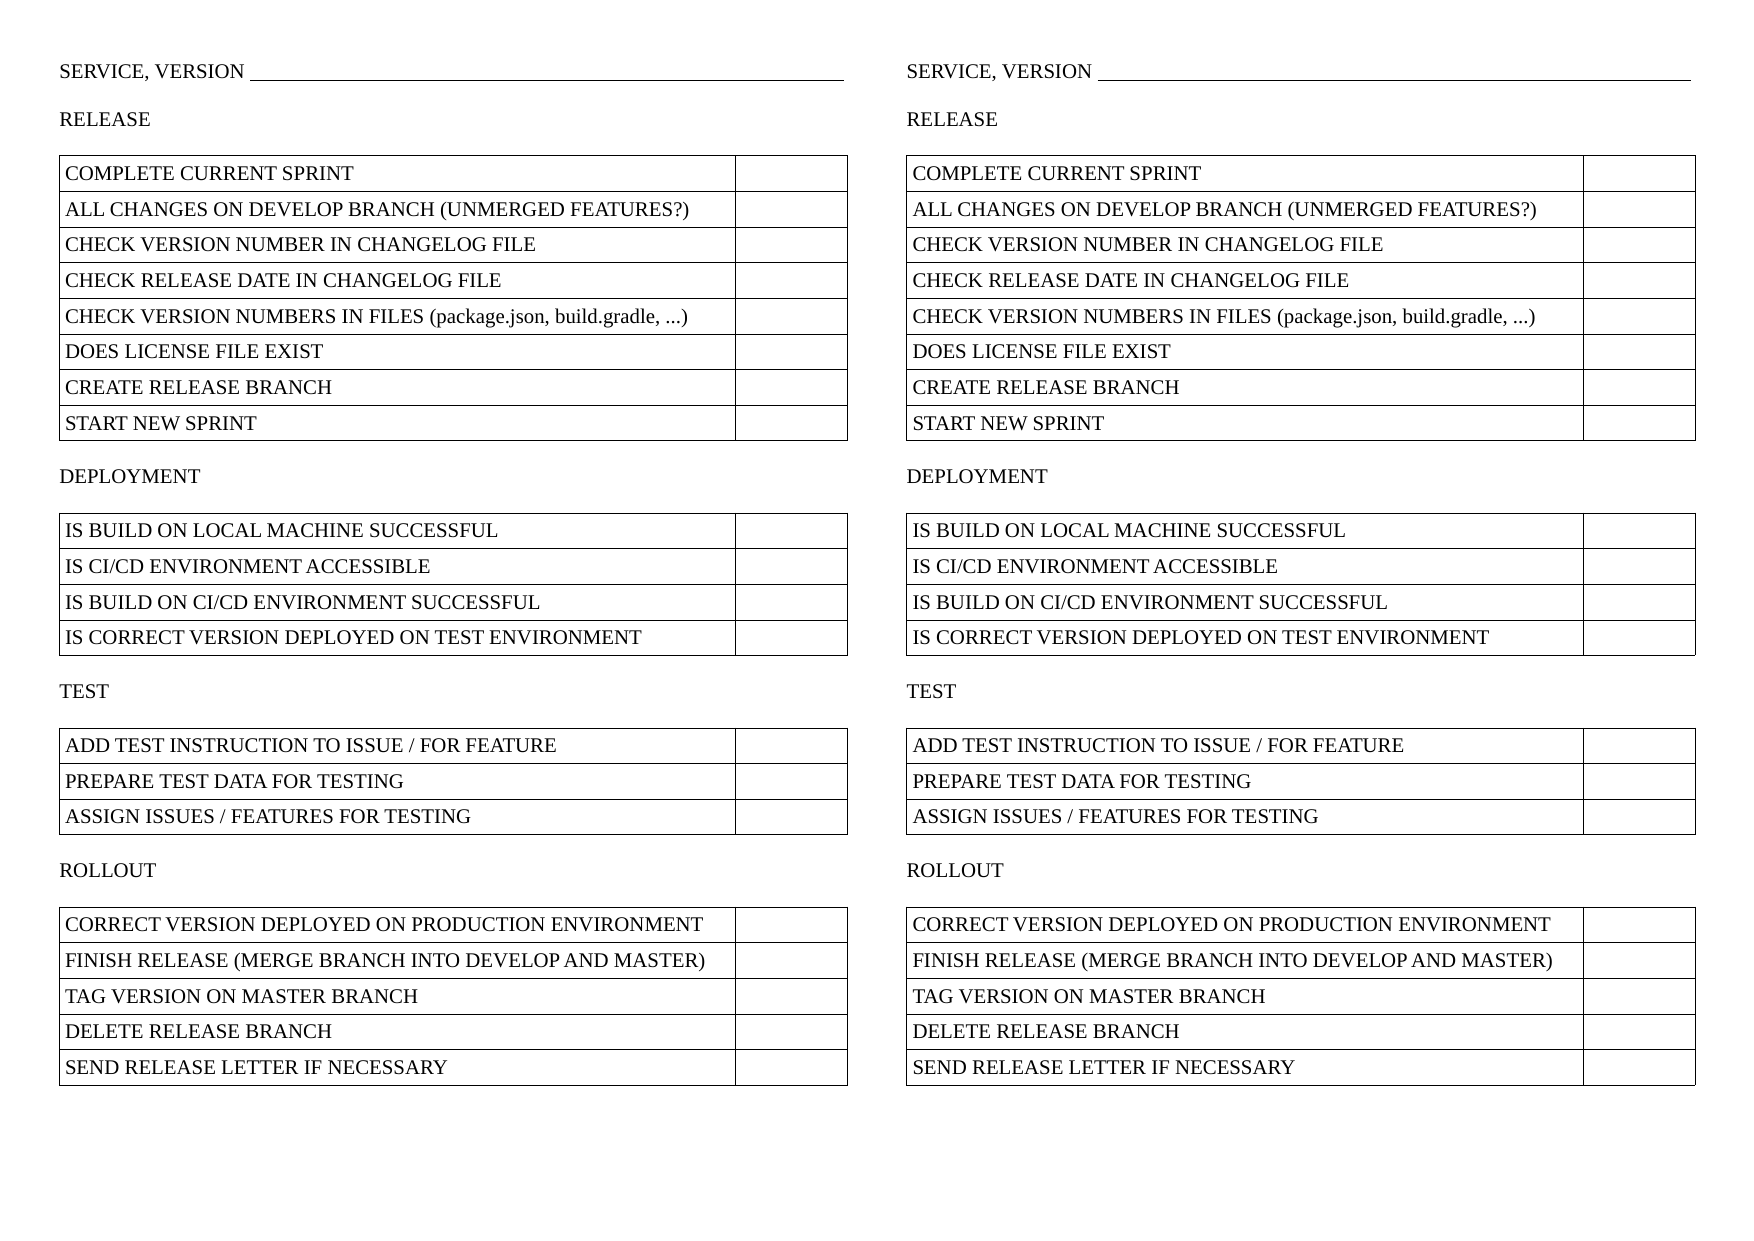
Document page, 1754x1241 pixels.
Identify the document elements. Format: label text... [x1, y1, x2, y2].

table_header [736, 514, 847, 548]
table_cell [736, 406, 847, 440]
table_cell [1584, 943, 1695, 978]
table_cell [1584, 299, 1695, 333]
table_cell CHECK RELEASE DATE IN CHANGELOG FILE [60, 263, 735, 298]
table_header CORRECT VERSION DEPLOYED ON PRODUCTION ENVIRONMENT [907, 908, 1583, 942]
table_cell CHECK VERSION NUMBER IN CHANGELOG FILE [60, 228, 735, 262]
table_cell CHECK RELEASE DATE IN CHANGELOG FILE [907, 263, 1583, 298]
table_cell CHECK VERSION NUMBER IN CHANGELOG FILE [907, 228, 1583, 262]
table_cell [736, 549, 847, 584]
table_cell DOES LICENSE FILE EXIST [60, 335, 735, 369]
table_cell [1584, 800, 1695, 834]
table_cell IS BUILD ON CI/CD ENVIRONMENT SUCCESSFUL [60, 585, 735, 619]
text TEST [59, 679, 847, 703]
text SERVICE, VERSION [906, 59, 1695, 83]
table_cell CREATE RELEASE BRANCH [907, 370, 1583, 405]
table_cell [1584, 764, 1695, 799]
table_cell START NEW SPRINT [907, 406, 1583, 440]
text RELEASE [59, 107, 847, 131]
table_header CORRECT VERSION DEPLOYED ON PRODUCTION ENVIRONMENT [60, 908, 735, 942]
text SERVICE, VERSION [59, 59, 847, 83]
table_cell TAG VERSION ON MASTER BRANCH [60, 979, 735, 1013]
text DEPLOYMENT [906, 464, 1695, 488]
table_cell [1584, 370, 1695, 405]
table_cell [736, 335, 847, 369]
table_cell [736, 192, 847, 227]
table_cell PREPARE TEST DATA FOR TESTING [907, 764, 1583, 799]
table_cell CHECK VERSION NUMBERS IN FILES (package.json, build.gradle, ...) [907, 299, 1583, 333]
table_cell [1584, 621, 1695, 655]
table_cell DOES LICENSE FILE EXIST [907, 335, 1583, 369]
table_header COMPLETE CURRENT SPRINT [60, 156, 735, 191]
table_cell FINISH RELEASE (MERGE BRANCH INTO DEVELOP AND MASTER) [907, 943, 1583, 978]
table_cell CREATE RELEASE BRANCH [60, 370, 735, 405]
table_cell ALL CHANGES ON DEVELOP BRANCH (UNMERGED FEATURES?) [60, 192, 735, 227]
table_header ADD TEST INSTRUCTION TO ISSUE / FOR FEATURE [907, 729, 1583, 763]
table_cell IS CORRECT VERSION DEPLOYED ON TEST ENVIRONMENT [907, 621, 1583, 655]
table_cell CHECK VERSION NUMBERS IN FILES (package.json, build.gradle, ...) [60, 299, 735, 333]
table_cell ALL CHANGES ON DEVELOP BRANCH (UNMERGED FEATURES?) [907, 192, 1583, 227]
table_cell [736, 764, 847, 799]
text DEPLOYMENT [59, 464, 847, 488]
table_header [736, 156, 847, 191]
table_cell IS CI/CD ENVIRONMENT ACCESSIBLE [60, 549, 735, 584]
table_cell PREPARE TEST DATA FOR TESTING [60, 764, 735, 799]
table_cell [736, 1050, 847, 1085]
table_header IS BUILD ON LOCAL MACHINE SUCCESSFUL [60, 514, 735, 548]
table_header [1584, 729, 1695, 763]
table_header [736, 729, 847, 763]
table_cell FINISH RELEASE (MERGE BRANCH INTO DEVELOP AND MASTER) [60, 943, 735, 978]
table_cell [1584, 406, 1695, 440]
table_cell IS CI/CD ENVIRONMENT ACCESSIBLE [907, 549, 1583, 584]
text RELEASE [906, 107, 1695, 131]
table_header [1584, 156, 1695, 191]
table_cell DELETE RELEASE BRANCH [907, 1015, 1583, 1049]
table_cell [736, 370, 847, 405]
table_cell [1584, 549, 1695, 584]
table_cell SEND RELEASE LETTER IF NECESSARY [907, 1050, 1583, 1085]
text ROLLOUT [59, 858, 847, 882]
table_cell [1584, 335, 1695, 369]
table_cell [1584, 192, 1695, 227]
table_cell TAG VERSION ON MASTER BRANCH [907, 979, 1583, 1013]
table_cell [1584, 1050, 1695, 1085]
table_cell ASSIGN ISSUES / FEATURES FOR TESTING [907, 800, 1583, 834]
table_cell [1584, 585, 1695, 619]
text ROLLOUT [906, 858, 1695, 882]
table_cell ASSIGN ISSUES / FEATURES FOR TESTING [60, 800, 735, 834]
table_cell [736, 979, 847, 1013]
table_cell [736, 1015, 847, 1049]
table_cell [1584, 979, 1695, 1013]
table_cell [736, 943, 847, 978]
table_cell IS BUILD ON CI/CD ENVIRONMENT SUCCESSFUL [907, 585, 1583, 619]
table_cell [736, 263, 847, 298]
table_cell IS CORRECT VERSION DEPLOYED ON TEST ENVIRONMENT [60, 621, 735, 655]
table_header IS BUILD ON LOCAL MACHINE SUCCESSFUL [907, 514, 1583, 548]
table_cell [1584, 228, 1695, 262]
table_header [736, 908, 847, 942]
table_cell [736, 800, 847, 834]
table_cell [736, 585, 847, 619]
table_cell [736, 621, 847, 655]
table_cell START NEW SPRINT [60, 406, 735, 440]
table_header ADD TEST INSTRUCTION TO ISSUE / FOR FEATURE [60, 729, 735, 763]
table_header COMPLETE CURRENT SPRINT [907, 156, 1583, 191]
table_cell [736, 228, 847, 262]
table_cell [736, 299, 847, 333]
table_cell DELETE RELEASE BRANCH [60, 1015, 735, 1049]
table_cell SEND RELEASE LETTER IF NECESSARY [60, 1050, 735, 1085]
table_header [1584, 908, 1695, 942]
table_header [1584, 514, 1695, 548]
table_cell [1584, 1015, 1695, 1049]
table_cell [1584, 263, 1695, 298]
text TEST [906, 679, 1695, 703]
